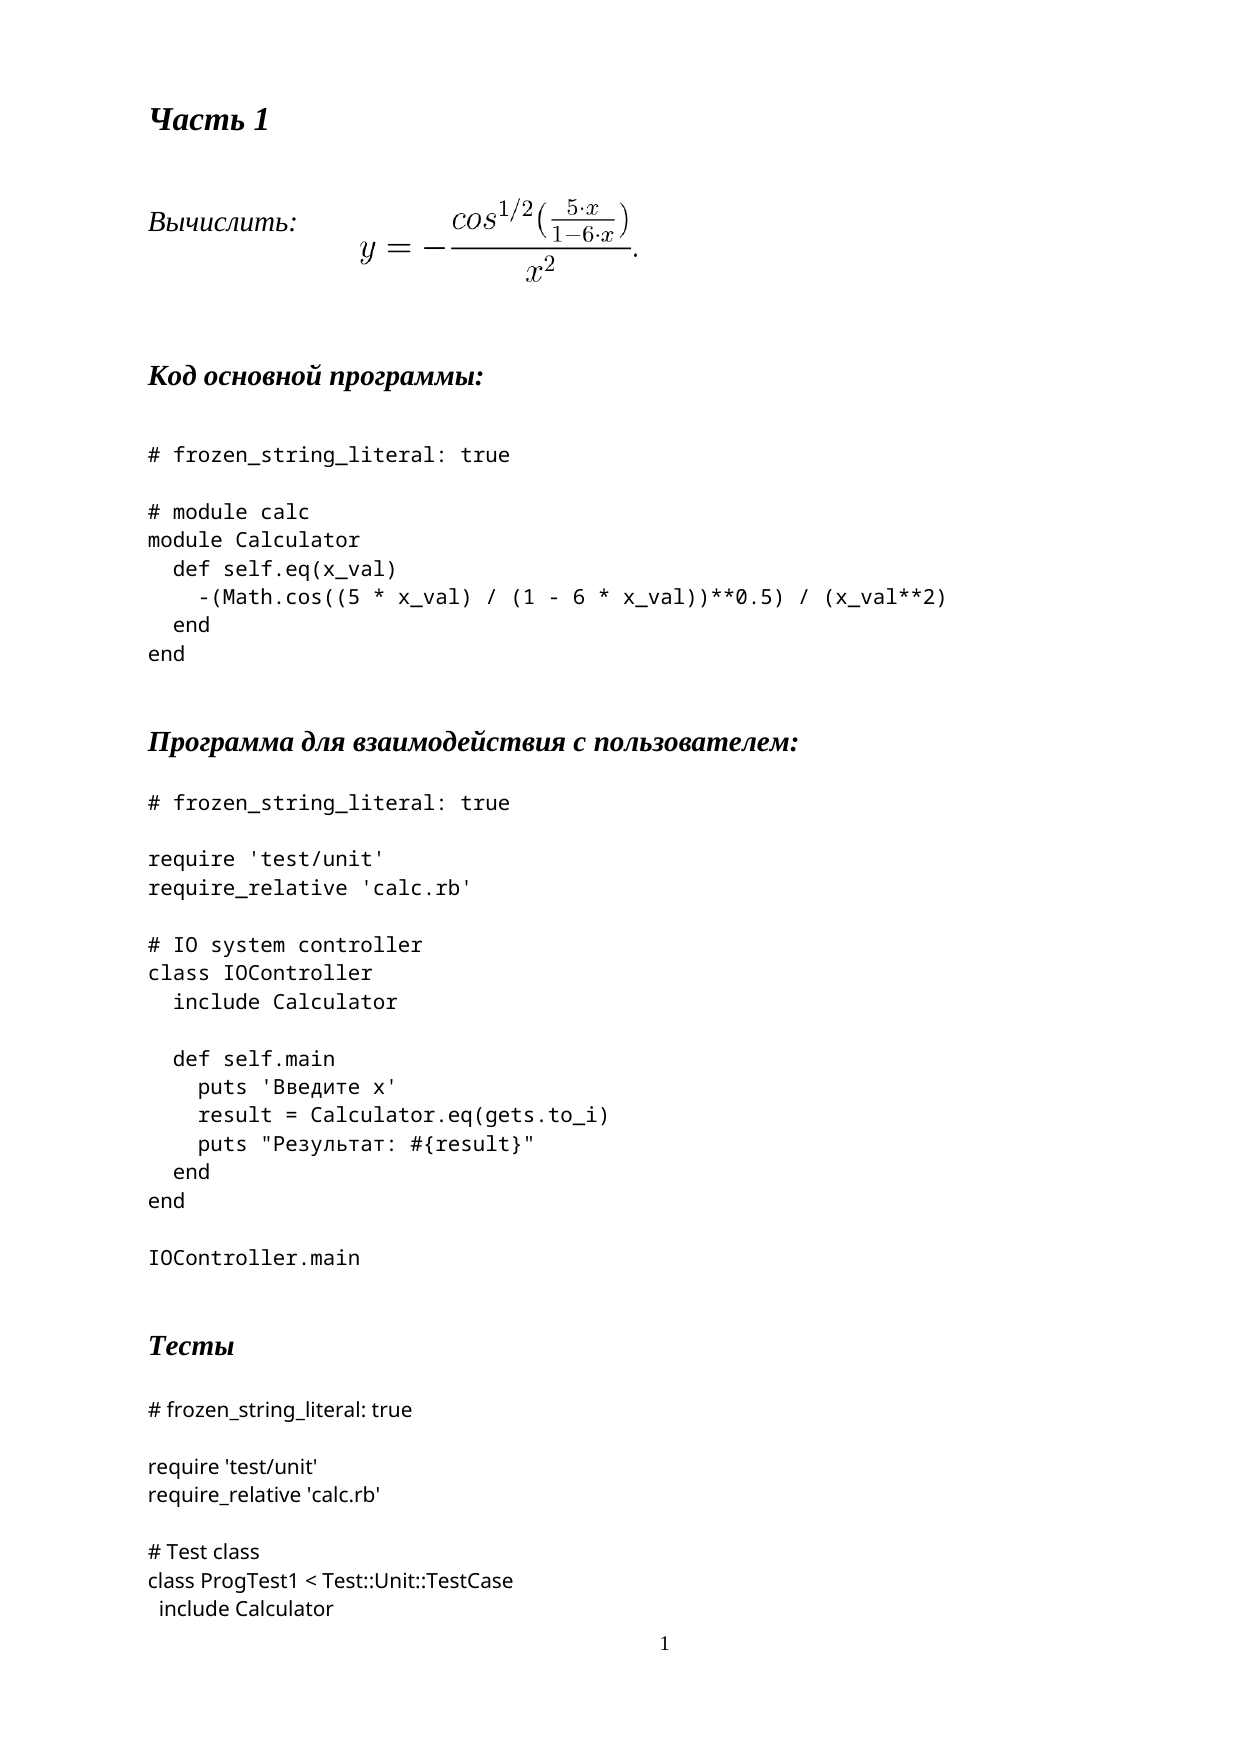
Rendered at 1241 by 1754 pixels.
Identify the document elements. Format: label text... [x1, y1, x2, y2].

text Код основной программы: [148, 358, 1181, 392]
text result = Calculator.eq(gets.to_i) [148, 1101, 1181, 1129]
picture [350, 157, 677, 328]
text # module calc [148, 497, 1181, 525]
text def self.eq(x_val) [148, 554, 1181, 582]
text end [148, 611, 1181, 639]
text include Calculator [148, 987, 1181, 1015]
text require_relative 'calc.rb' [148, 1480, 1181, 1509]
text -(Math.cos((5 * x_val) / (1 - 6 * x_val))**0.5) / (x_val**2) [148, 582, 1181, 611]
text require 'test/unit' [148, 844, 1181, 873]
text require_relative 'calc.rb' [148, 873, 1181, 901]
text Часть 1 [148, 99, 1181, 137]
text [677, 204, 1181, 238]
text def self.main [148, 1044, 1181, 1072]
text Вычислить: [148, 204, 350, 238]
text IOController.main [148, 1243, 1181, 1271]
text end [148, 1157, 1181, 1186]
text # frozen_string_literal: true [148, 440, 1181, 468]
text Тесты [148, 1328, 1181, 1362]
text module Calculator [148, 525, 1181, 554]
text end [148, 1186, 1181, 1214]
text # frozen_string_literal: true [148, 1395, 1181, 1423]
text puts "Результат: #{result}" [148, 1129, 1181, 1157]
text # Test class [148, 1537, 1181, 1566]
text # frozen_string_literal: true [148, 788, 1181, 816]
text require 'test/unit' [148, 1452, 1181, 1480]
text include Calculator [148, 1594, 1181, 1623]
text end [148, 639, 1181, 667]
text # IO system controller [148, 930, 1181, 958]
text puts 'Введите x' [148, 1072, 1181, 1101]
text class IOController [148, 958, 1181, 987]
text Программа для взаимодействия с пользователем: [148, 724, 1181, 758]
text class ProgTest1 < Test::Unit::TestCase [148, 1566, 1181, 1594]
